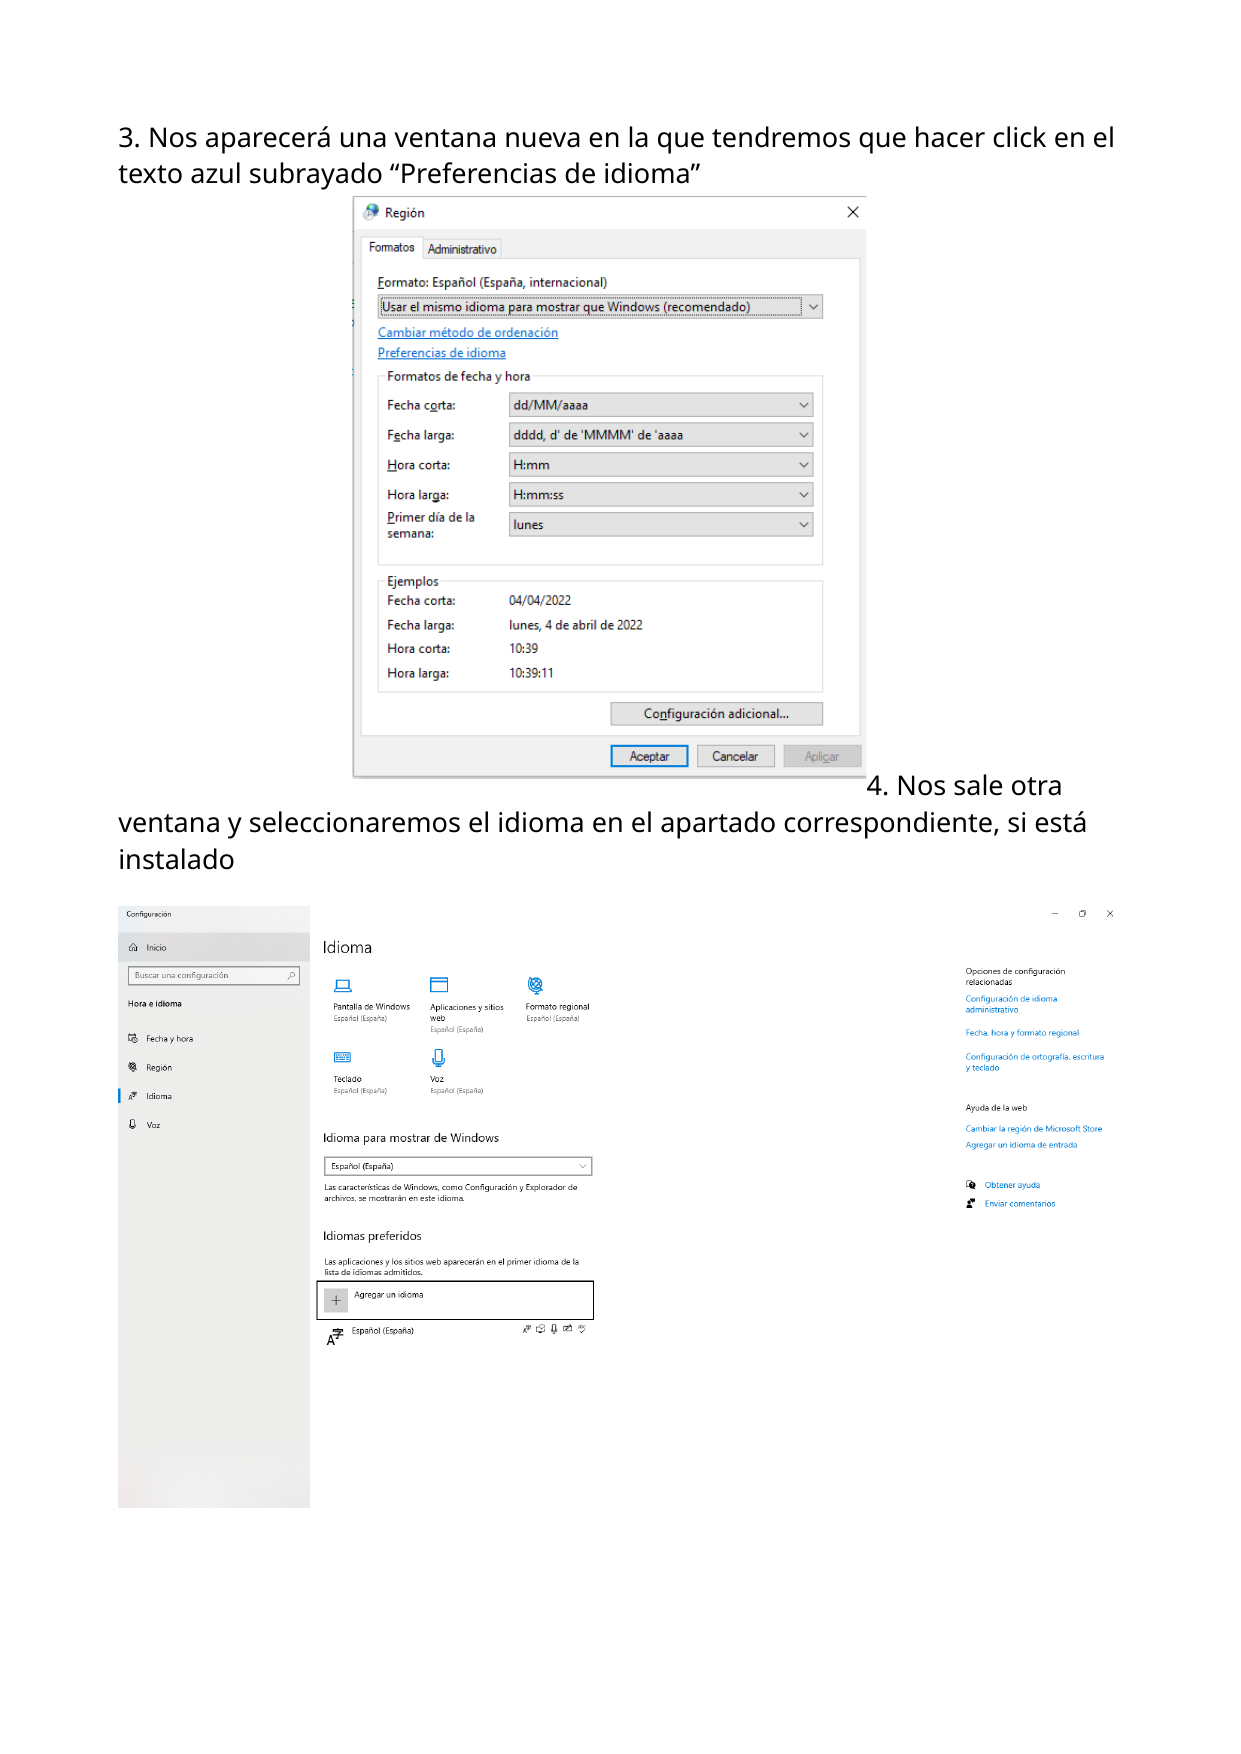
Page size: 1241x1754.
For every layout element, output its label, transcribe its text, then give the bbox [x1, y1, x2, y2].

picture [352, 196, 867, 779]
text 4. Nos sale otra ventana y seleccionaremos el idioma en el apartado correspondiente, si está instalado [118, 767, 1122, 877]
text 3. Nos aparecerá una ventana nueva en la que tendremos que hacer click en el texto azul subrayado “Preferencias de idioma” [118, 118, 1122, 192]
picture [118, 906, 1123, 1508]
